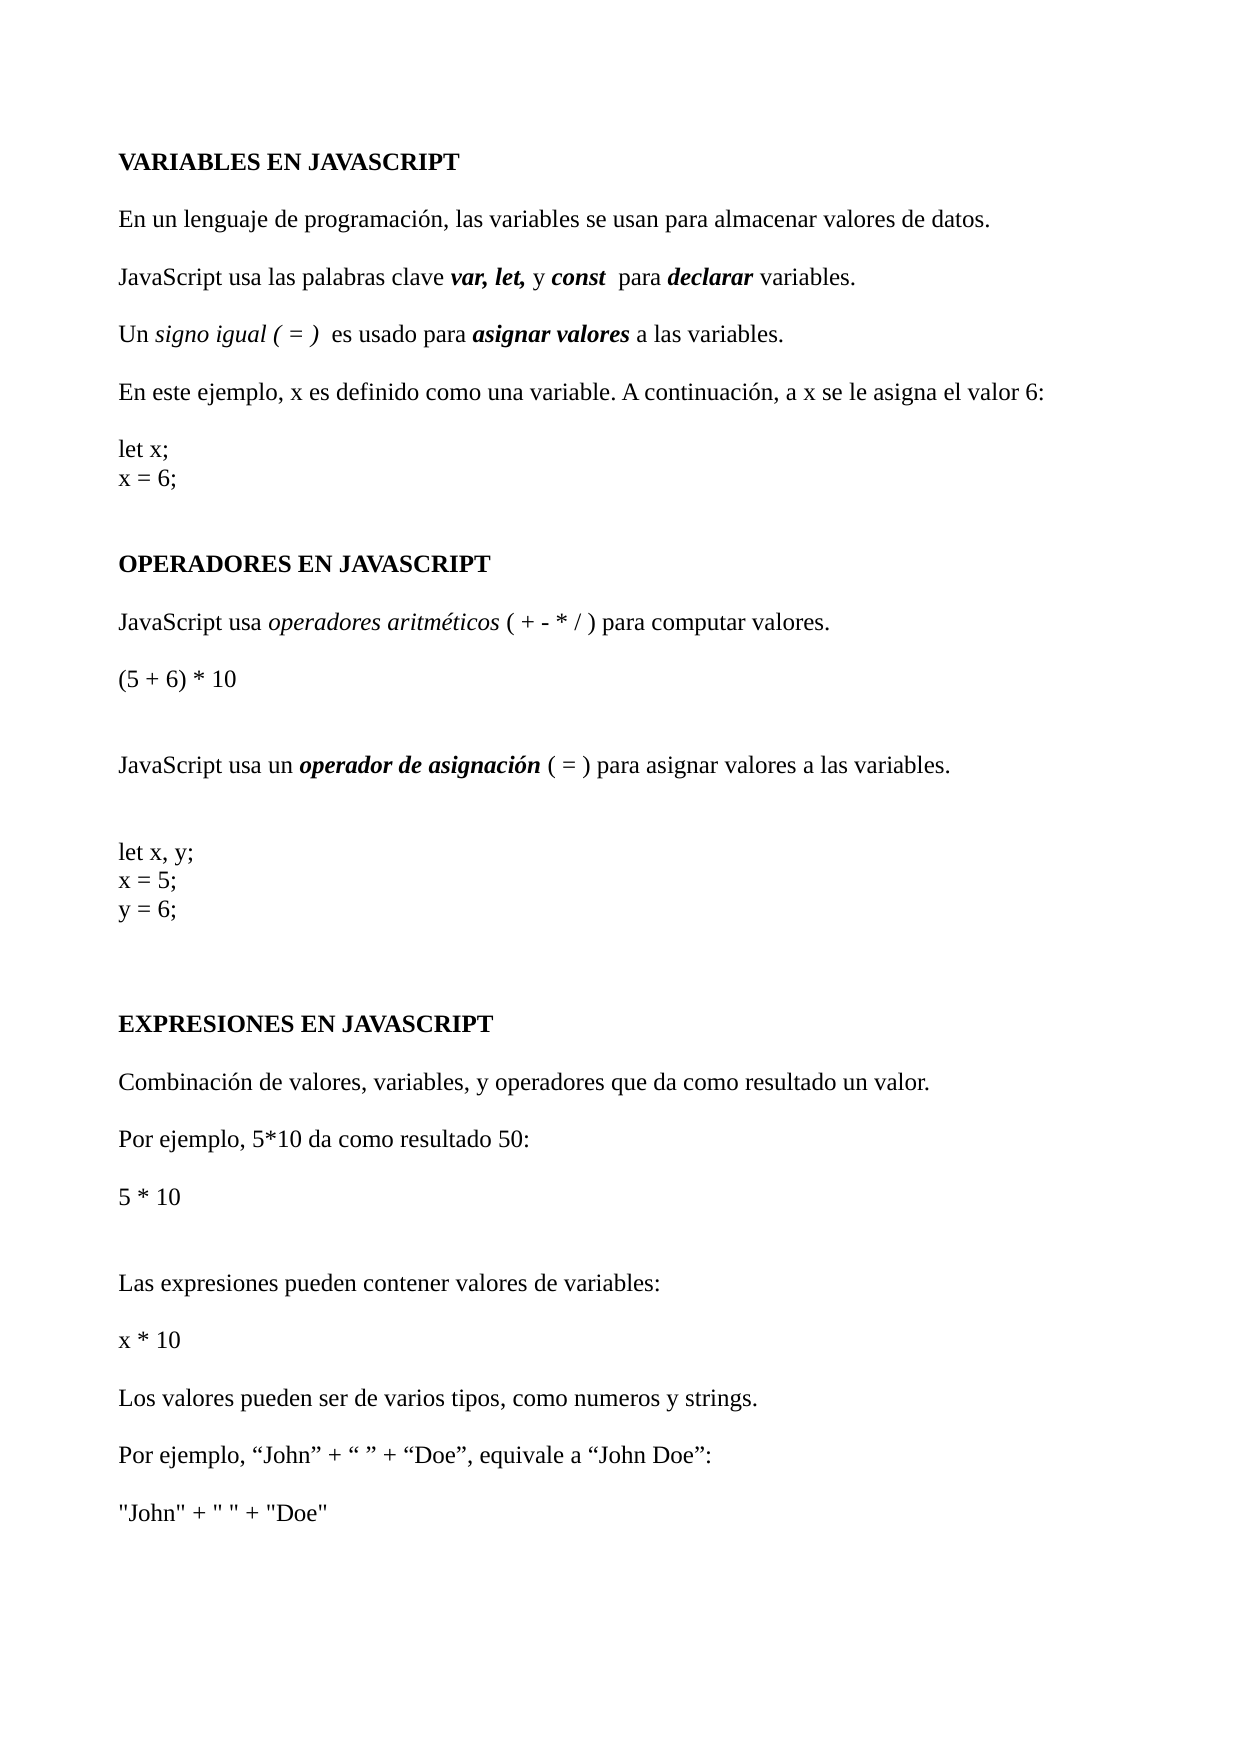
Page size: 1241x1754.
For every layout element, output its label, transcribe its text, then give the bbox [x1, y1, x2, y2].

text let x, y; x = 5; y = 6; [118, 837, 1122, 923]
text En un lenguaje de programación, las variables se usan para almacenar valores de datos. [118, 204, 1122, 233]
text Combinación de valores, variables, y operadores que da como resultado un valor. [118, 1067, 1122, 1096]
text "John" + " " + "Doe" [118, 1498, 1122, 1527]
text Los valores pueden ser de varios tipos, como numeros y strings. [118, 1383, 1122, 1412]
text VARIABLES EN JAVASCRIPT [118, 147, 1122, 176]
text JavaScript usa un operador de asignación ( = ) para asignar valores a las variables. [118, 751, 1122, 779]
text 5 * 10 [118, 1182, 1122, 1211]
text let x; x = 6; [118, 434, 1122, 492]
text x * 10 [118, 1326, 1122, 1354]
text Por ejemplo, “John” + “ ” + “Doe”, equivale a “John Doe”: [118, 1441, 1122, 1469]
text JavaScript usa las palabras clave var, let, y const para declarar variables. [118, 262, 1122, 291]
text OPERADORES EN JAVASCRIPT [118, 549, 1122, 578]
text En este ejemplo, x es definido como una variable. A continuación, a x se le asigna el valor 6: [118, 377, 1122, 406]
text Un signo igual ( = ) es usado para asignar valores a las variables. [118, 319, 1122, 348]
text JavaScript usa operadores aritméticos ( + - * / ) para computar valores. [118, 607, 1122, 636]
text EXPRESIONES EN JAVASCRIPT [118, 1009, 1122, 1038]
text Las expresiones pueden contener valores de variables: [118, 1268, 1122, 1297]
text Por ejemplo, 5*10 da como resultado 50: [118, 1096, 1122, 1153]
text (5 + 6) * 10 [118, 664, 1122, 751]
